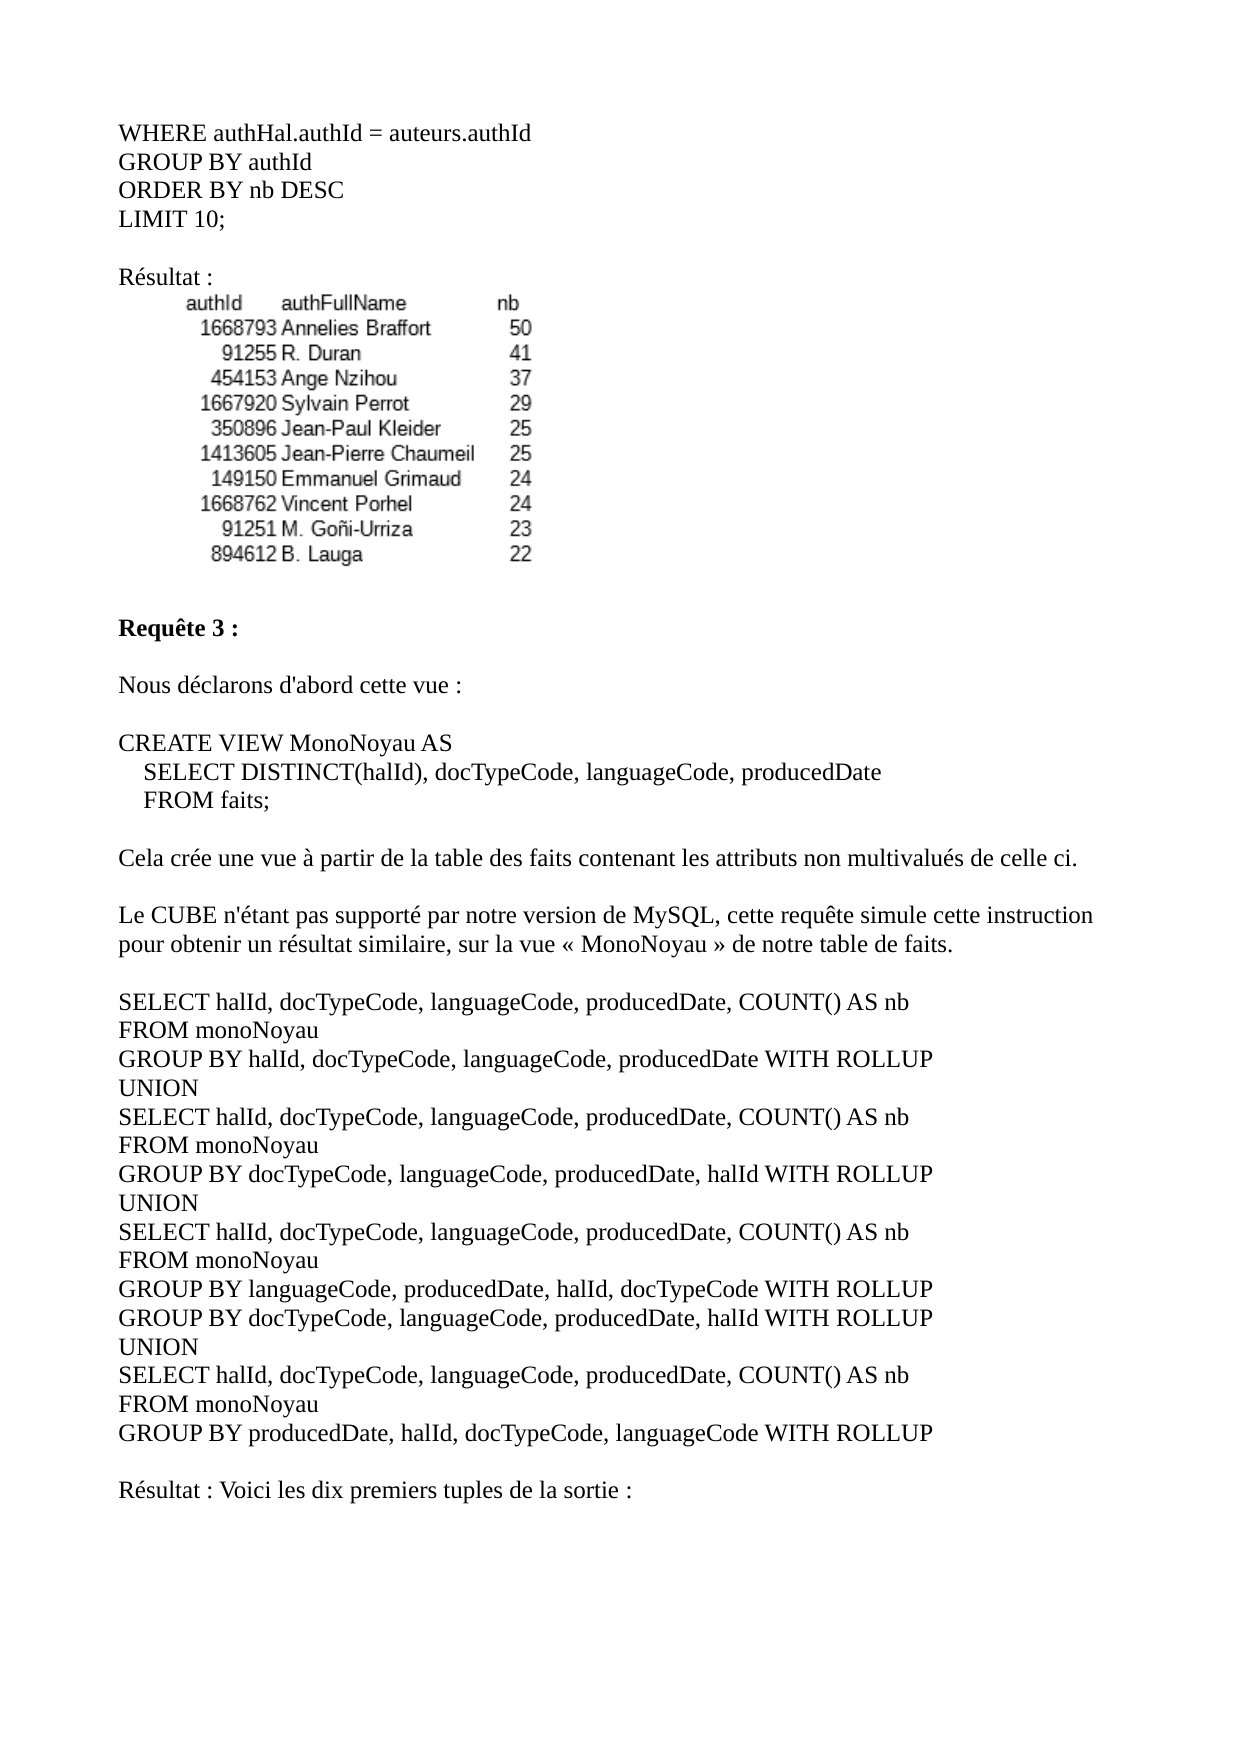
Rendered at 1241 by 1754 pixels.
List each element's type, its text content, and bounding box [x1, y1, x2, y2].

text SELECT halId, docTypeCode, languageCode, producedDate, COUNT() AS nb [118, 1361, 1122, 1389]
text FROM monoNoyau [118, 1389, 1122, 1418]
text FROM monoNoyau [118, 1016, 1122, 1044]
text Résultat : [118, 262, 1122, 291]
text CREATE VIEW MonoNoyau AS [118, 728, 1122, 757]
text UNION [118, 1073, 1122, 1102]
text UNION [118, 1332, 1122, 1361]
text UNION [118, 1188, 1122, 1217]
text GROUP BY authId [118, 147, 1122, 176]
text Nous déclarons d'abord cette vue : [118, 671, 1122, 699]
text GROUP BY halId, docTypeCode, languageCode, producedDate WITH ROLLUP [118, 1044, 1122, 1073]
text SELECT halId, docTypeCode, languageCode, producedDate, COUNT() AS nb [118, 987, 1122, 1016]
text FROM faits; [118, 786, 1122, 814]
text Le CUBE n'étant pas supporté par notre version de MySQL, cette requête simule cette instruction pour obtenir un résultat similaire, sur la vue « MonoNoyau » de notre table de faits. [118, 901, 1122, 958]
text LIMIT 10; [118, 204, 1122, 233]
text SELECT halId, docTypeCode, languageCode, producedDate, COUNT() AS nb [118, 1217, 1122, 1246]
text GROUP BY producedDate, halId, docTypeCode, languageCode WITH ROLLUP [118, 1418, 1122, 1447]
text Requête 3 : [118, 613, 1122, 642]
text SELECT DISTINCT(halId), docTypeCode, languageCode, producedDate [118, 757, 1122, 786]
text GROUP BY docTypeCode, languageCode, producedDate, halId WITH ROLLUP [118, 1159, 1122, 1188]
text FROM monoNoyau [118, 1131, 1122, 1159]
text SELECT halId, docTypeCode, languageCode, producedDate, COUNT() AS nb [118, 1102, 1122, 1131]
text Résultat : Voici les dix premiers tuples de la sortie : [118, 1476, 1122, 1504]
text Cela crée une vue à partir de la table des faits contenant les attributs non multivalués de celle ci. [118, 843, 1122, 872]
picture [183, 290, 538, 585]
text WHERE authHal.authId = auteurs.authId [118, 118, 1122, 147]
text GROUP BY languageCode, producedDate, halId, docTypeCode WITH ROLLUP [118, 1274, 1122, 1303]
text GROUP BY docTypeCode, languageCode, producedDate, halId WITH ROLLUP [118, 1303, 1122, 1332]
text ORDER BY nb DESC [118, 176, 1122, 204]
text FROM monoNoyau [118, 1246, 1122, 1274]
